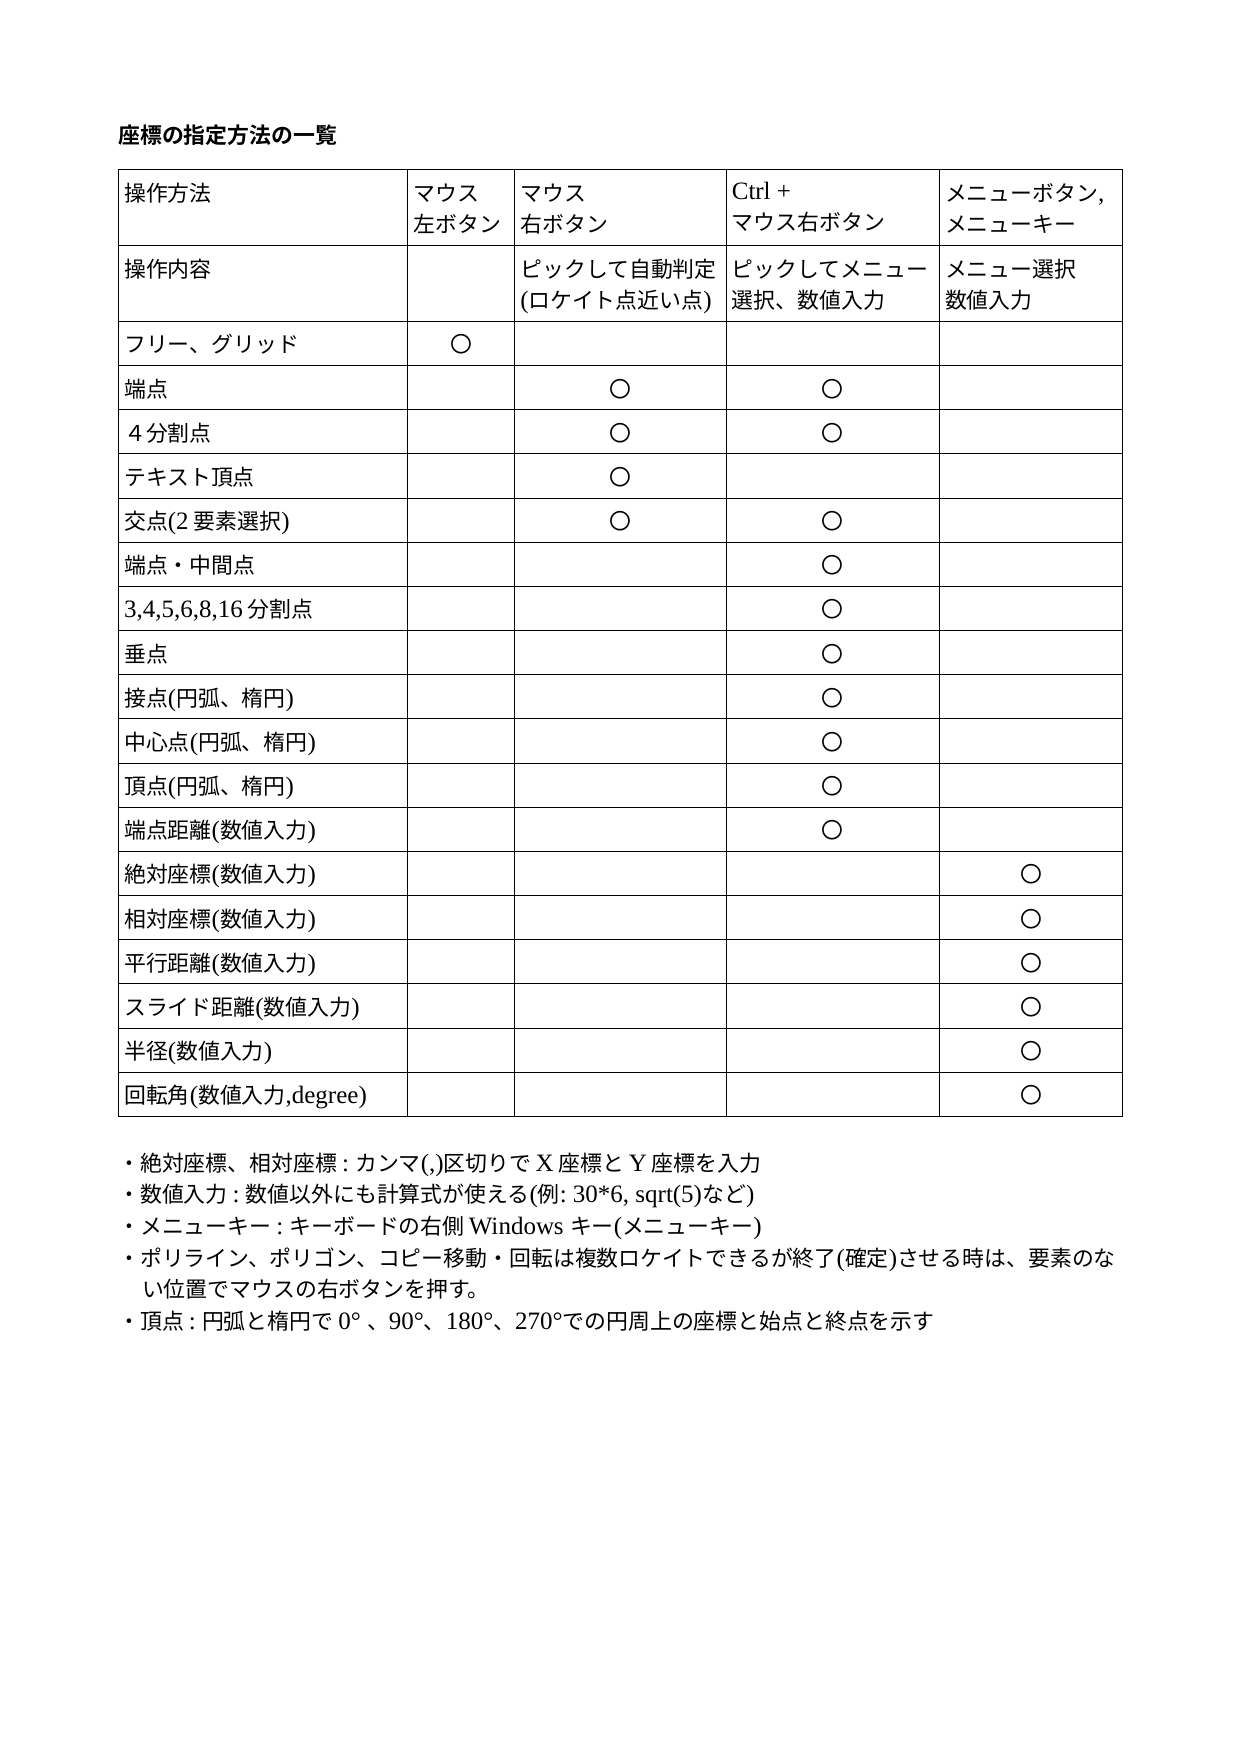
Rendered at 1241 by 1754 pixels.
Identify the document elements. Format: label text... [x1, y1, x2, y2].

table_header メニューボタン, メニューキー [940, 170, 1122, 245]
table_cell 頂点(円弧、楕円) [119, 764, 407, 807]
table_cell [408, 852, 514, 895]
table_cell 3,4,5,6,8,16分割点 [119, 587, 407, 630]
table_cell [515, 1073, 726, 1116]
table_cell 端点 [119, 366, 407, 409]
table_cell 半径(数値入力) [119, 1029, 407, 1072]
table_cell 〇 [408, 322, 514, 365]
table_cell [515, 631, 726, 674]
table_cell 接点(円弧、楕円) [119, 675, 407, 718]
table_cell 〇 [940, 896, 1122, 939]
text ・頂点 : 円弧と楕円で 0° 、90°、180°、270°での円周上の座標と始点と終点を示す [118, 1304, 1122, 1336]
table_cell スライド距離(数値入力) [119, 984, 407, 1027]
table_cell 中心点(円弧、楕円) [119, 719, 407, 762]
table_cell [408, 984, 514, 1027]
table_cell 端点距離(数値入力) [119, 808, 407, 851]
table_cell [940, 808, 1122, 851]
table_cell [408, 410, 514, 453]
table_cell フリー、グリッド [119, 322, 407, 365]
table_cell 絶対座標(数値入力) [119, 852, 407, 895]
text ・ポリライン、ポリゴン、コピー移動・回転は複数ロケイトできるが終了(確定)させる時は、要素のない位置でマウスの右ボタンを押す。 [118, 1241, 1122, 1304]
table_cell [940, 454, 1122, 497]
table_cell [727, 852, 939, 895]
table_cell 〇 [940, 852, 1122, 895]
table_cell [727, 896, 939, 939]
table_cell [515, 719, 726, 762]
table_cell [408, 808, 514, 851]
table_cell 平行距離(数値入力) [119, 940, 407, 983]
table_cell 交点(2要素選択) [119, 499, 407, 542]
table_cell [515, 543, 726, 586]
table_cell [727, 1029, 939, 1072]
table_cell [727, 322, 939, 365]
table_cell 〇 [727, 631, 939, 674]
table_cell 回転角(数値入力,degree) [119, 1073, 407, 1116]
table_cell 〇 [940, 1029, 1122, 1072]
table_cell [408, 246, 514, 321]
table_cell 〇 [515, 366, 726, 409]
table_cell [940, 719, 1122, 762]
table_cell [727, 1073, 939, 1116]
table_cell [408, 499, 514, 542]
table_header マウス 右ボタン [515, 170, 726, 245]
table_cell ピックしてメニュー選択、数値入力 [727, 246, 939, 321]
table_cell [940, 410, 1122, 453]
table_cell [408, 1073, 514, 1116]
table_cell [515, 852, 726, 895]
table_cell [408, 719, 514, 762]
table_cell [940, 543, 1122, 586]
table_cell [940, 631, 1122, 674]
table_cell テキスト頂点 [119, 454, 407, 497]
table_cell 〇 [940, 984, 1122, 1027]
table_cell 〇 [940, 1073, 1122, 1116]
text 座標の指定方法の一覧 [118, 118, 1122, 150]
table_cell 〇 [727, 587, 939, 630]
table_cell [940, 764, 1122, 807]
table_cell [408, 1029, 514, 1072]
table_cell [727, 454, 939, 497]
table_cell [515, 940, 726, 983]
table_cell 端点・中間点 [119, 543, 407, 586]
table_cell [940, 366, 1122, 409]
table_cell [515, 322, 726, 365]
table_cell [727, 984, 939, 1027]
table_header 操作方法 [119, 170, 407, 245]
table_cell [408, 940, 514, 983]
table_cell [940, 499, 1122, 542]
table_cell [408, 587, 514, 630]
table_cell 〇 [940, 940, 1122, 983]
table_cell [515, 896, 726, 939]
table_cell [727, 940, 939, 983]
table_cell [515, 675, 726, 718]
table_header マウス 左ボタン [408, 170, 514, 245]
table_cell メニュー選択 数値入力 [940, 246, 1122, 321]
table_cell 〇 [727, 675, 939, 718]
table_cell 〇 [515, 499, 726, 542]
table_cell 〇 [515, 454, 726, 497]
table_cell ４分割点 [119, 410, 407, 453]
table_cell [408, 631, 514, 674]
table_cell ピックして自動判定(ロケイト点近い点) [515, 246, 726, 321]
table_cell 〇 [727, 719, 939, 762]
table_cell [408, 764, 514, 807]
table_cell [408, 675, 514, 718]
table_cell [940, 675, 1122, 718]
table_cell 相対座標(数値入力) [119, 896, 407, 939]
table_cell 〇 [727, 499, 939, 542]
table_cell [515, 764, 726, 807]
table_cell 〇 [515, 410, 726, 453]
table_cell 垂点 [119, 631, 407, 674]
table_cell 操作内容 [119, 246, 407, 321]
table_cell [408, 366, 514, 409]
table_cell [515, 587, 726, 630]
text ・絶対座標、相対座標 : カンマ(,)区切りでX座標とY座標を入力 ・数値入力 : 数値以外にも計算式が使える(例: 30*6, sqrt(5)など) ・メニューキー : キーボードの右側Windows キー(メニューキー) [118, 1146, 1122, 1241]
table_cell [940, 322, 1122, 365]
table_header Ctrl + マウス右ボタン [727, 170, 939, 245]
table_cell 〇 [727, 410, 939, 453]
table_cell [940, 587, 1122, 630]
table_cell 〇 [727, 808, 939, 851]
table_cell [515, 984, 726, 1027]
table_cell 〇 [727, 366, 939, 409]
table_cell [515, 808, 726, 851]
table_cell [408, 454, 514, 497]
table_cell 〇 [727, 543, 939, 586]
table_cell [408, 543, 514, 586]
table_cell [408, 896, 514, 939]
table_cell 〇 [727, 764, 939, 807]
table_cell [515, 1029, 726, 1072]
